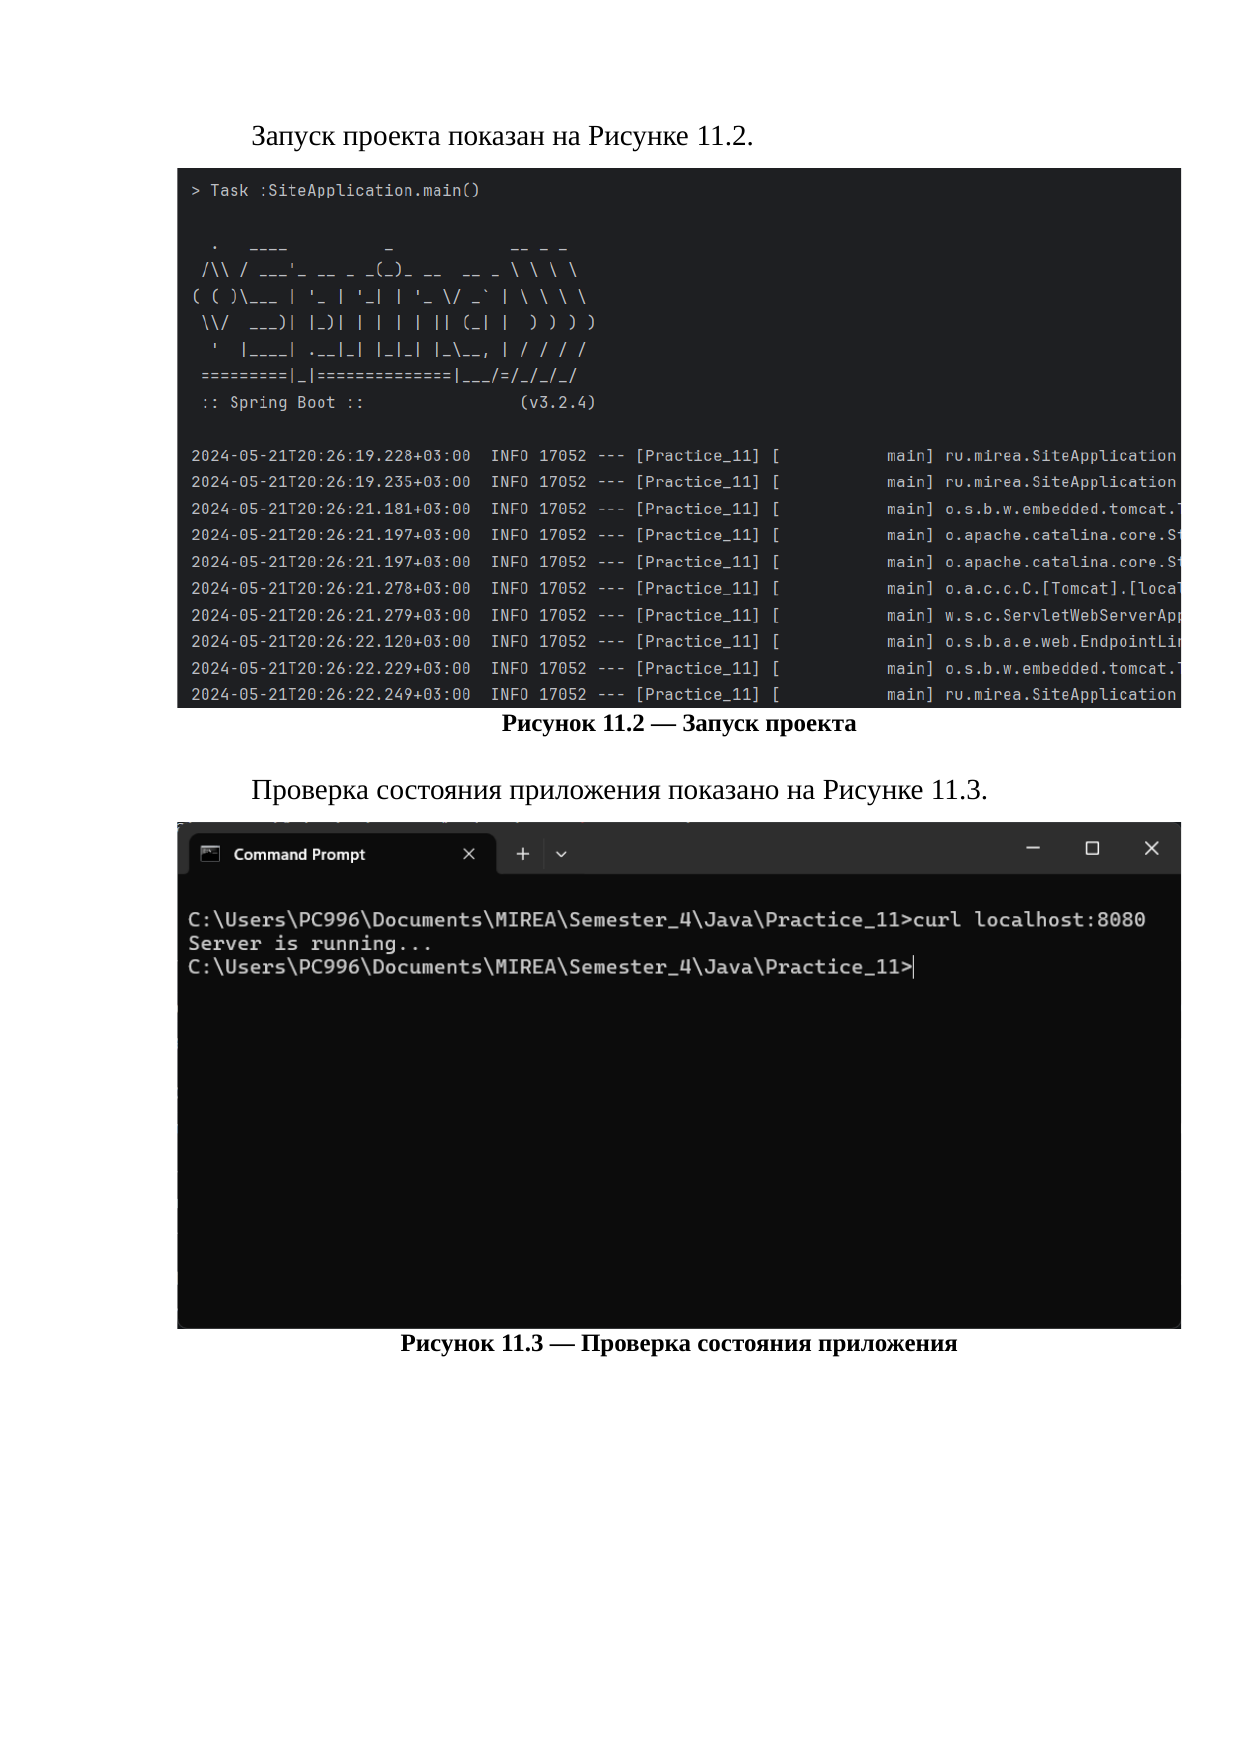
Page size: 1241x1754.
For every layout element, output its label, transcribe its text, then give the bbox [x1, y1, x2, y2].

text Рисунок 11.2 — Запуск проекта [177, 708, 1181, 737]
text Проверка состояния приложения показано на Рисунке 11.3. [177, 772, 1181, 806]
text Рисунок 11.3 — Проверка состояния приложения [177, 1329, 1181, 1357]
text Запуск проекта показан на Рисунке 11.2. [177, 118, 1181, 152]
picture [177, 822, 1182, 1329]
picture [177, 168, 1182, 708]
